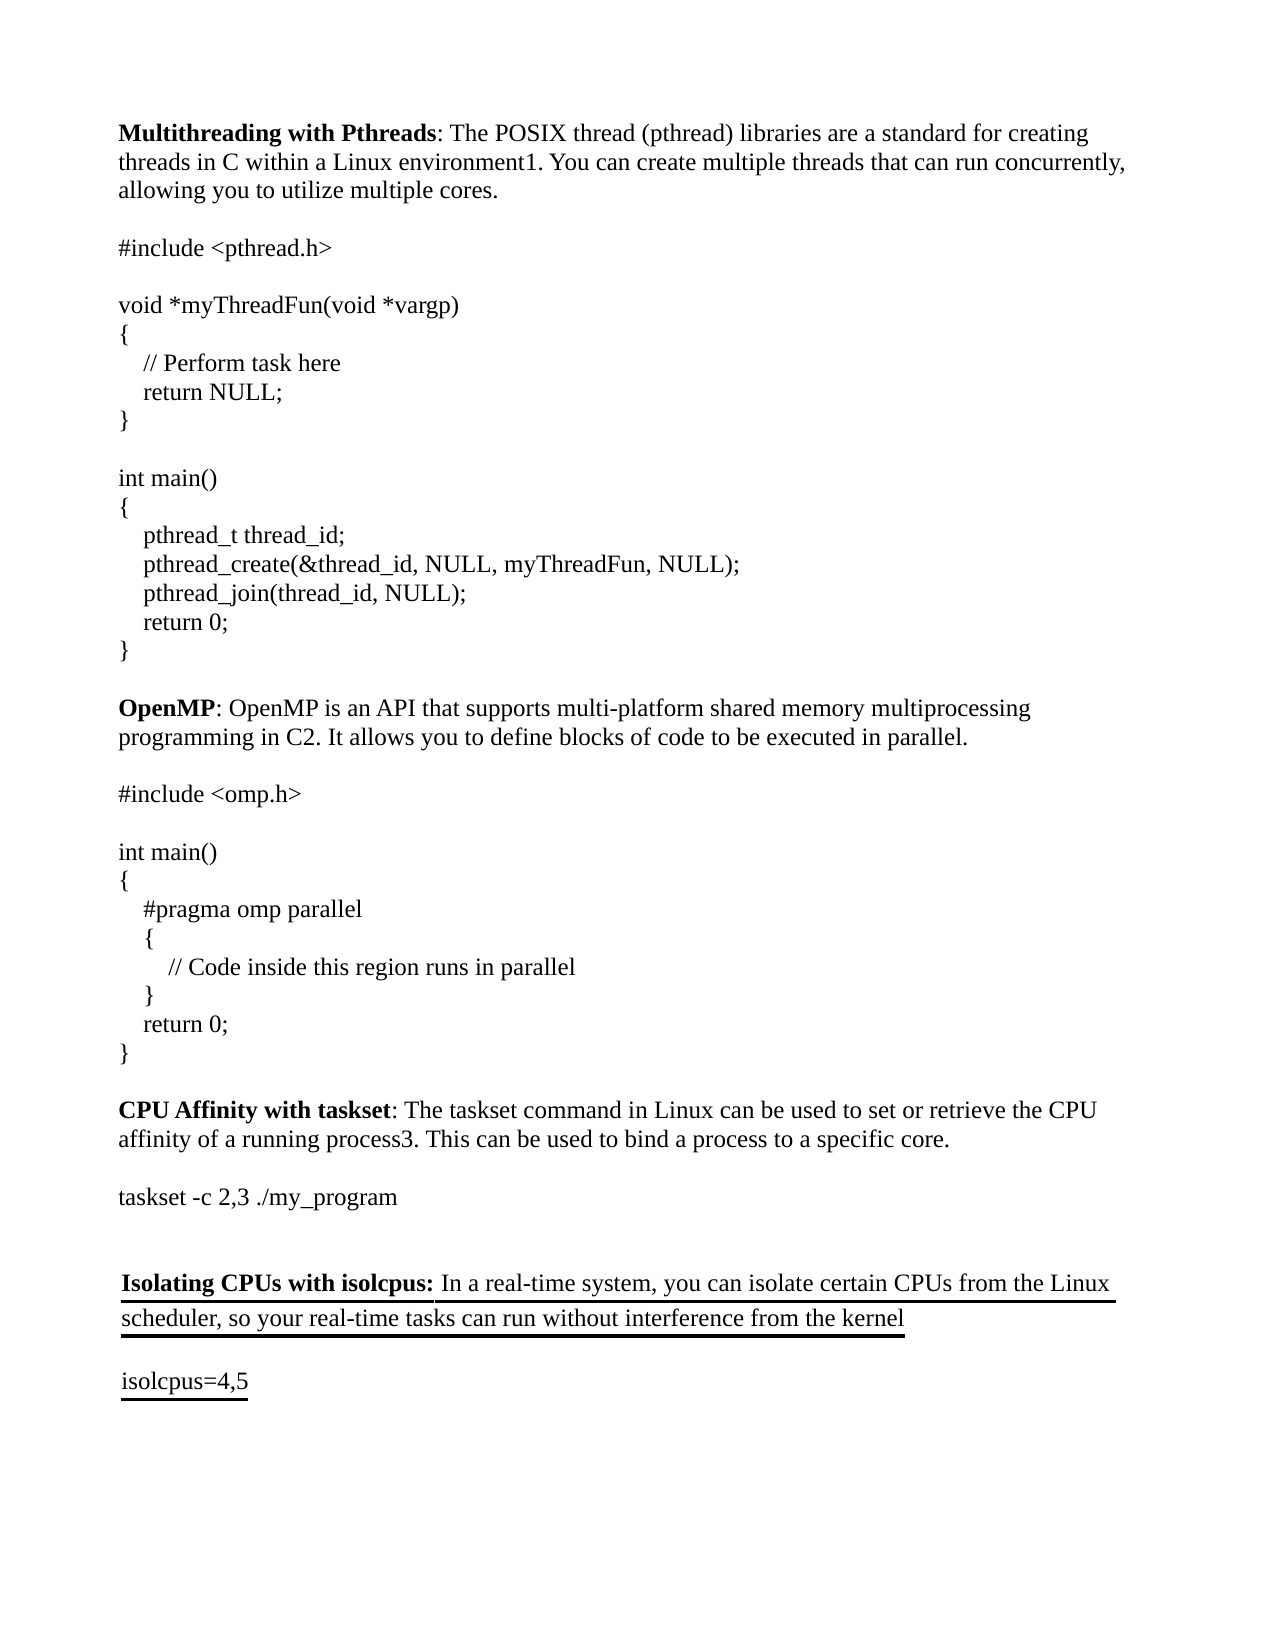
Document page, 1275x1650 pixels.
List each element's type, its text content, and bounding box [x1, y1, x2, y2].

text { [118, 923, 1157, 952]
text Isolating CPUs with isolcpus: In a real-time system, you can isolate certain CPUs from the Linux scheduler, so your real-time tasks can run without interference from the kernel [121, 1268, 1154, 1338]
text } [118, 406, 1157, 434]
text CPU Affinity with taskset: The taskset command in Linux can be used to set or retrieve the CPU affinity of a running process3. This can be used to bind a process to a specific core. [118, 1096, 1157, 1153]
text return NULL; [118, 377, 1157, 406]
text { [118, 866, 1157, 894]
text { [118, 319, 1157, 348]
text // Code inside this region runs in parallel [118, 952, 1157, 981]
text pthread_create(&thread_id, NULL, myThreadFun, NULL); [118, 549, 1157, 578]
text pthread_t thread_id; [118, 521, 1157, 549]
text taskset -c 2,3 ./my_program [118, 1182, 1157, 1211]
text Multithreading with Pthreads: The POSIX thread (pthread) libraries are a standard for creating threads in C within a Linux environment1. You can create multiple threads that can run concurrently, allowing you to utilize multiple cores. [118, 118, 1157, 204]
text #include <omp.h> [118, 779, 1157, 808]
text #pragma omp parallel [118, 894, 1157, 923]
text return 0; [118, 607, 1157, 636]
text #include <pthread.h> [118, 233, 1157, 262]
text return 0; [118, 1009, 1157, 1038]
text int main() [118, 463, 1157, 492]
text { [118, 492, 1157, 521]
text } [118, 981, 1157, 1009]
text isolcpus=4,5 [121, 1366, 1154, 1401]
text // Perform task here [118, 348, 1157, 377]
text void *myThreadFun(void *vargp) [118, 291, 1157, 319]
text } [118, 1038, 1157, 1067]
text OpenMP: OpenMP is an API that supports multi-platform shared memory multiprocessing programming in C2. It allows you to define blocks of code to be executed in parallel. [118, 693, 1157, 751]
text pthread_join(thread_id, NULL); [118, 578, 1157, 607]
text } [118, 636, 1157, 664]
text int main() [118, 837, 1157, 866]
